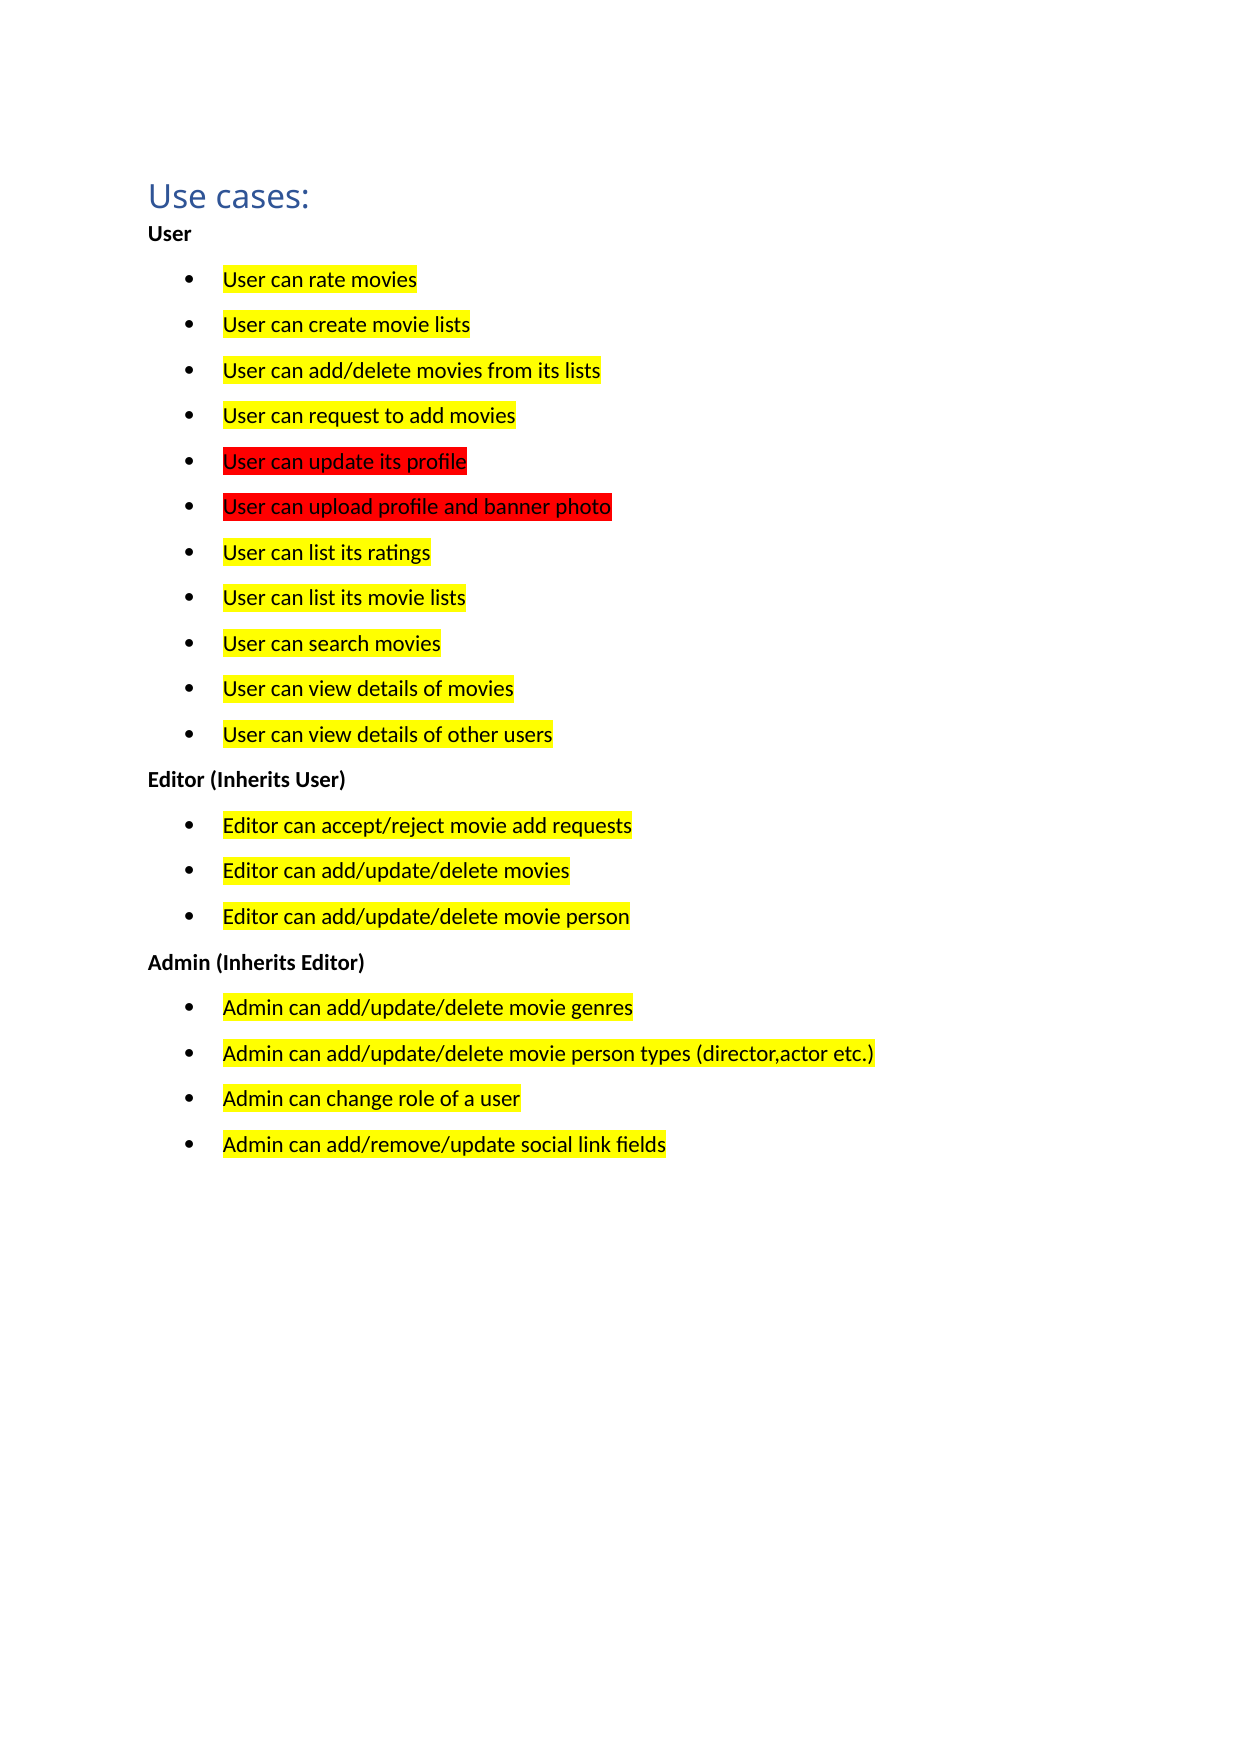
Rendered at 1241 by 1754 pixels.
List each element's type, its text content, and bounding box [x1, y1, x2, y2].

list User can list its movie lists [185, 583, 1093, 612]
list Admin can add/remove/update social link fields [185, 1130, 1093, 1158]
subtitle Use cases: [148, 173, 1093, 218]
list Admin can change role of a user [185, 1084, 1093, 1112]
list Editor can accept/reject movie add requests [185, 811, 1093, 839]
list User can add/delete movies from its lists [185, 356, 1093, 384]
list User can view details of movies [185, 674, 1093, 703]
list Editor can add/update/delete movies [185, 857, 1093, 885]
text User [148, 219, 1093, 247]
list User can rate movies [185, 265, 1093, 293]
text Editor (Inherits User) [148, 766, 1093, 794]
list User can view details of other users [185, 720, 1093, 748]
list User can list its ratings [185, 538, 1093, 566]
list User can request to add movies [185, 401, 1093, 429]
list Admin can add/update/delete movie person types (director,actor etc.) [185, 1039, 1093, 1067]
list Editor can add/update/delete movie person [185, 902, 1093, 930]
list User can search movies [185, 629, 1093, 657]
text Admin (Inherits Editor) [148, 948, 1093, 976]
list User can upload profile and banner photo [185, 492, 1093, 521]
list Admin can add/update/delete movie genres [185, 993, 1093, 1021]
list User can create movie lists [185, 310, 1093, 338]
list User can update its profile [185, 447, 1093, 475]
